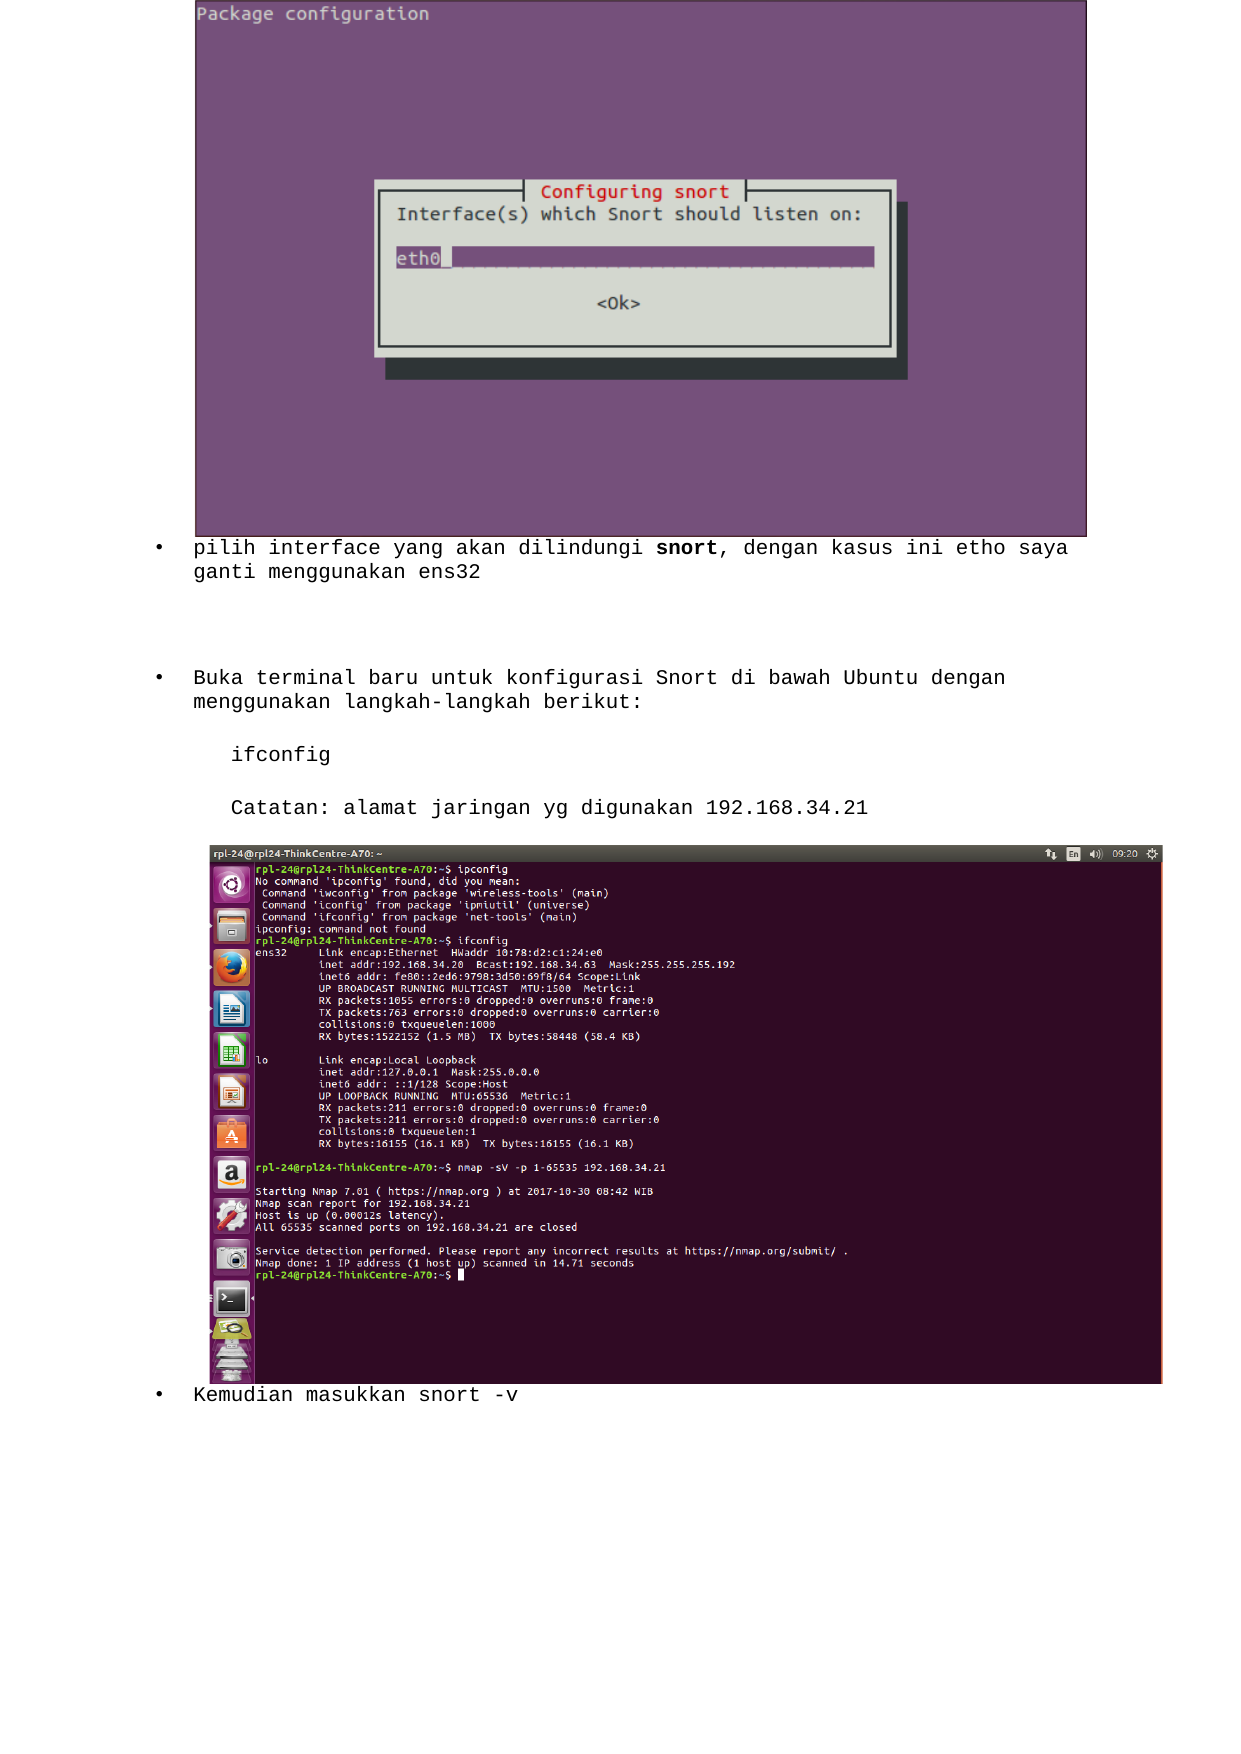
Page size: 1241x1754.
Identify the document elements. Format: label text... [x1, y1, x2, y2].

list Kemudian masukkan snort -v [156, 1276, 1122, 1407]
list Catatan: alamat jaringan yg digunakan 192.168.34.21 [193, 797, 1122, 821]
picture [194, 0, 1087, 537]
list Buka terminal baru untuk konfigurasi Snort di bawah Ubuntu dengan menggunakan langkah-langkah berikut: [156, 667, 1122, 714]
picture [209, 845, 1163, 1384]
list pilih interface yang akan dilindungi snort, dengan kasus ini etho saya ganti menggunakan ens32 [156, 118, 1122, 584]
list ifconfig [193, 744, 1122, 767]
